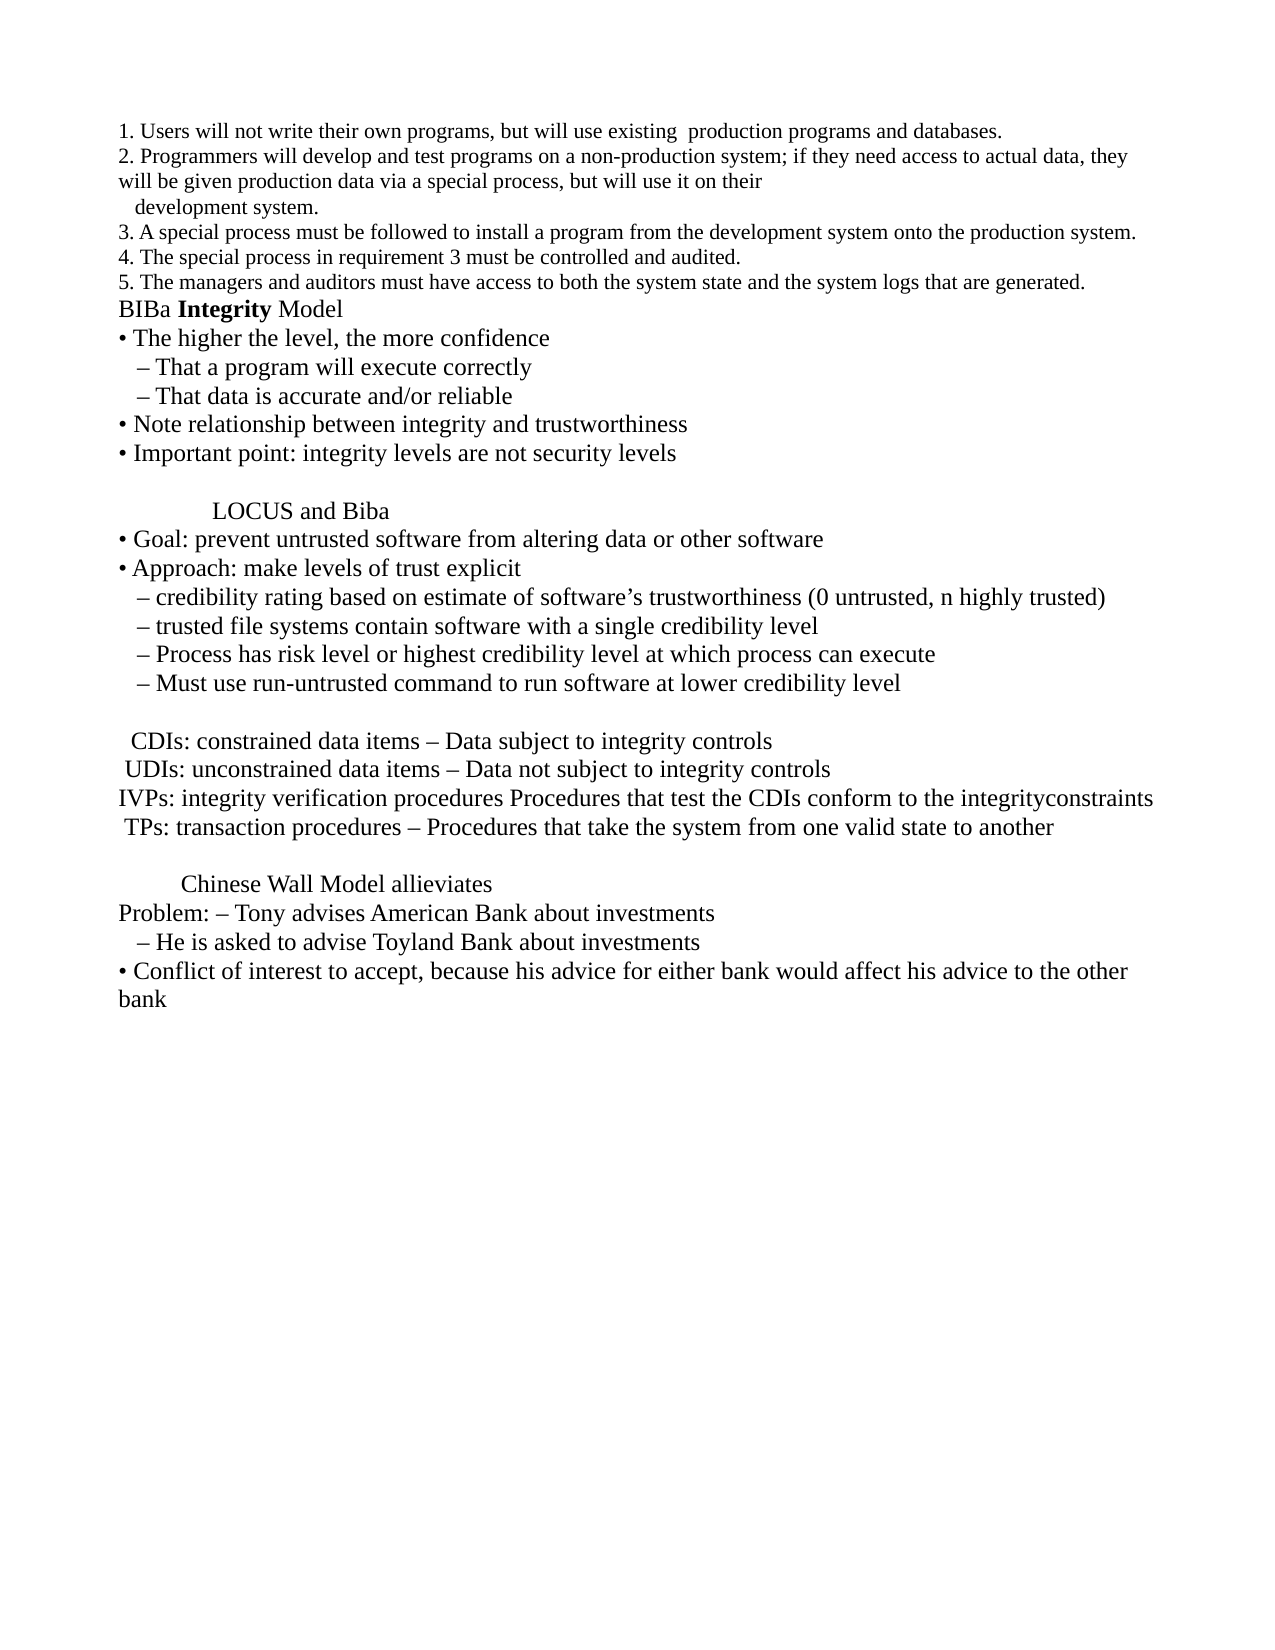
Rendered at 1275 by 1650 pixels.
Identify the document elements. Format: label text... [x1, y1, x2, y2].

text • Goal: prevent untrusted software from altering data or other software [118, 524, 1157, 553]
text Problem: – Tony advises American Bank about investments [118, 898, 1157, 927]
text – He is asked to advise Toyland Bank about investments [118, 927, 1157, 956]
text 4. The special process in requirement 3 must be controlled and audited. [118, 244, 1157, 269]
text • Important point: integrity levels are not security levels [118, 438, 1157, 467]
text 5. The managers and auditors must have access to both the system state and the system logs that are generated. [118, 269, 1157, 294]
text – That data is accurate and/or reliable [118, 381, 1157, 409]
text development system. [118, 194, 1157, 219]
text BIBa Integrity Model [118, 294, 1157, 323]
text • Approach: make levels of trust explicit [118, 553, 1157, 582]
text – credibility rating based on estimate of software’s trustworthiness (0 untrusted, n highly trusted) [118, 582, 1157, 611]
text CDIs: constrained data items – Data subject to integrity controls [118, 726, 1157, 754]
text 3. A special process must be followed to install a program from the development system onto the production system. [118, 219, 1157, 244]
text • Note relationship between integrity and trustworthiness [118, 409, 1157, 438]
text TPs: transaction procedures – Procedures that take the system from one valid state to another [118, 812, 1157, 841]
text 1. Users will not write their own programs, but will use existing production programs and databases. [118, 118, 1157, 143]
text – Process has risk level or highest credibility level at which process can execute [118, 639, 1157, 668]
text – That a program will execute correctly [118, 352, 1157, 381]
text – Must use run-untrusted command to run software at lower credibility level [118, 668, 1157, 697]
text Chinese Wall Model allieviates [118, 869, 1157, 898]
text IVPs: integrity verification procedures Procedures that test the CDIs conform to the integrityconstraints [118, 783, 1157, 812]
text UDIs: unconstrained data items – Data not subject to integrity controls [118, 754, 1157, 783]
text LOCUS and Biba [118, 496, 1157, 524]
text • Conflict of interest to accept, because his advice for either bank would affect his advice to the other bank [118, 956, 1157, 1013]
text – trusted file systems contain software with a single credibility level [118, 611, 1157, 639]
text • The higher the level, the more confidence [118, 323, 1157, 352]
text 2. Programmers will develop and test programs on a non-production system; if they need access to actual data, they will be given production data via a special process, but will use it on their [118, 143, 1157, 194]
